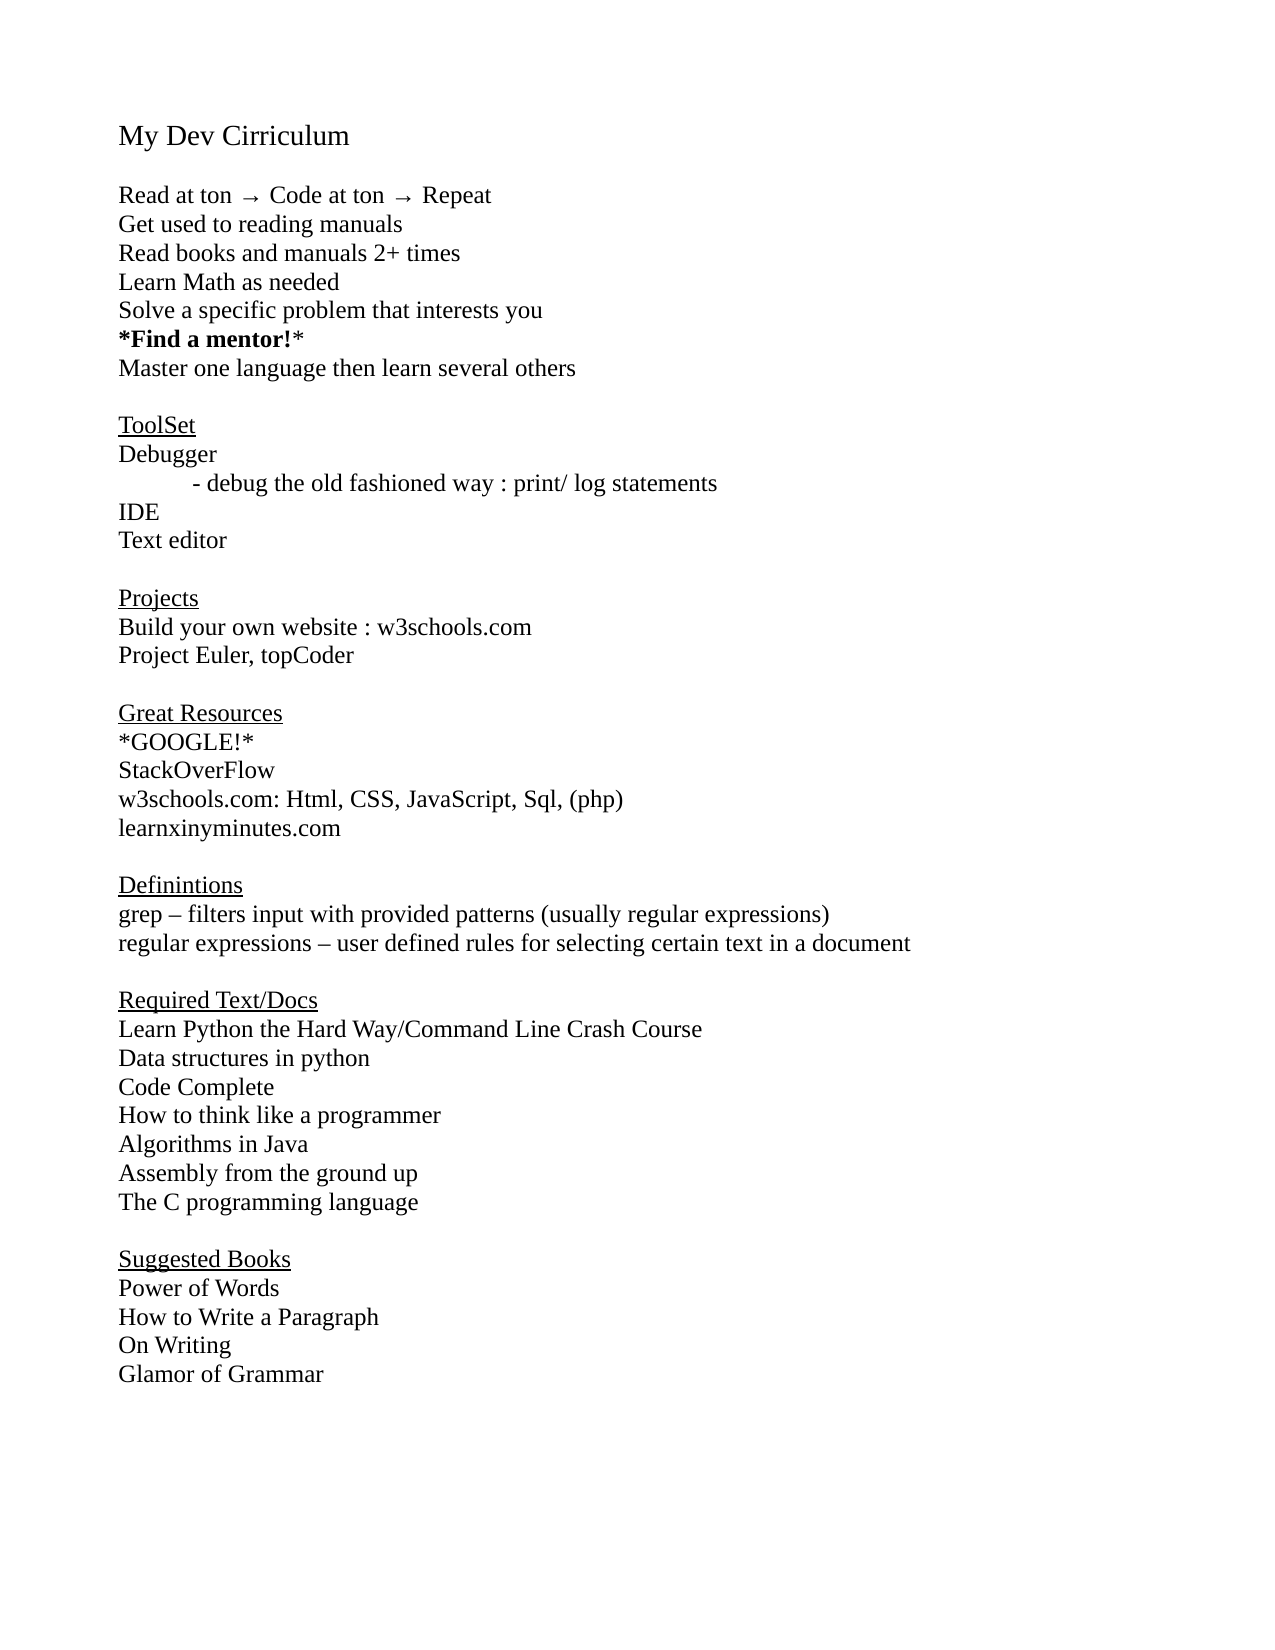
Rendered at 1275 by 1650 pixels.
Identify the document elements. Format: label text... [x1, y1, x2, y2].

text Read books and manuals 2+ times [118, 238, 1157, 267]
text The C programming language [118, 1187, 1157, 1215]
text Power of Words [118, 1273, 1157, 1302]
text Algorithms in Java [118, 1129, 1157, 1158]
text *Find a mentor!* [118, 324, 1157, 353]
text Code Complete [118, 1072, 1157, 1100]
text *GOOGLE!* [118, 727, 1157, 755]
text Definintions [118, 870, 1157, 899]
text Data structures in python [118, 1043, 1157, 1072]
text Learn Math as needed [118, 267, 1157, 295]
text Great Resources [118, 698, 1157, 727]
text Glamor of Grammar [118, 1359, 1157, 1388]
text - debug the old fashioned way : print/ log statements [118, 468, 1157, 497]
text How to think like a programmer [118, 1100, 1157, 1129]
text Project Euler, topCoder [118, 640, 1157, 669]
text StackOverFlow [118, 755, 1157, 784]
text Solve a specific problem that interests you [118, 295, 1157, 324]
text My Dev Cirriculum [118, 118, 1157, 152]
text Build your own website : w3schools.com [118, 612, 1157, 640]
text Learn Python the Hard Way/Command Line Crash Course [118, 1014, 1157, 1043]
text Master one language then learn several others [118, 353, 1157, 382]
text grep – filters input with provided patterns (usually regular expressions) [118, 899, 1157, 928]
text w3schools.com: Html, CSS, JavaScript, Sql, (php) [118, 784, 1157, 813]
text Assembly from the ground up [118, 1158, 1157, 1187]
text ToolSet [118, 410, 1157, 439]
text Required Text/Docs [118, 985, 1157, 1014]
text IDE [118, 497, 1157, 525]
text Read at ton → Code at ton → Repeat [118, 180, 1157, 209]
text On Writing [118, 1330, 1157, 1359]
text Debugger [118, 439, 1157, 468]
text Projects [118, 583, 1157, 612]
text Suggested Books [118, 1244, 1157, 1273]
text learnxinyminutes.com [118, 813, 1157, 842]
text Get used to reading manuals [118, 209, 1157, 238]
text How to Write a Paragraph [118, 1302, 1157, 1330]
text Text editor [118, 525, 1157, 554]
text regular expressions – user defined rules for selecting certain text in a document [118, 928, 1157, 957]
